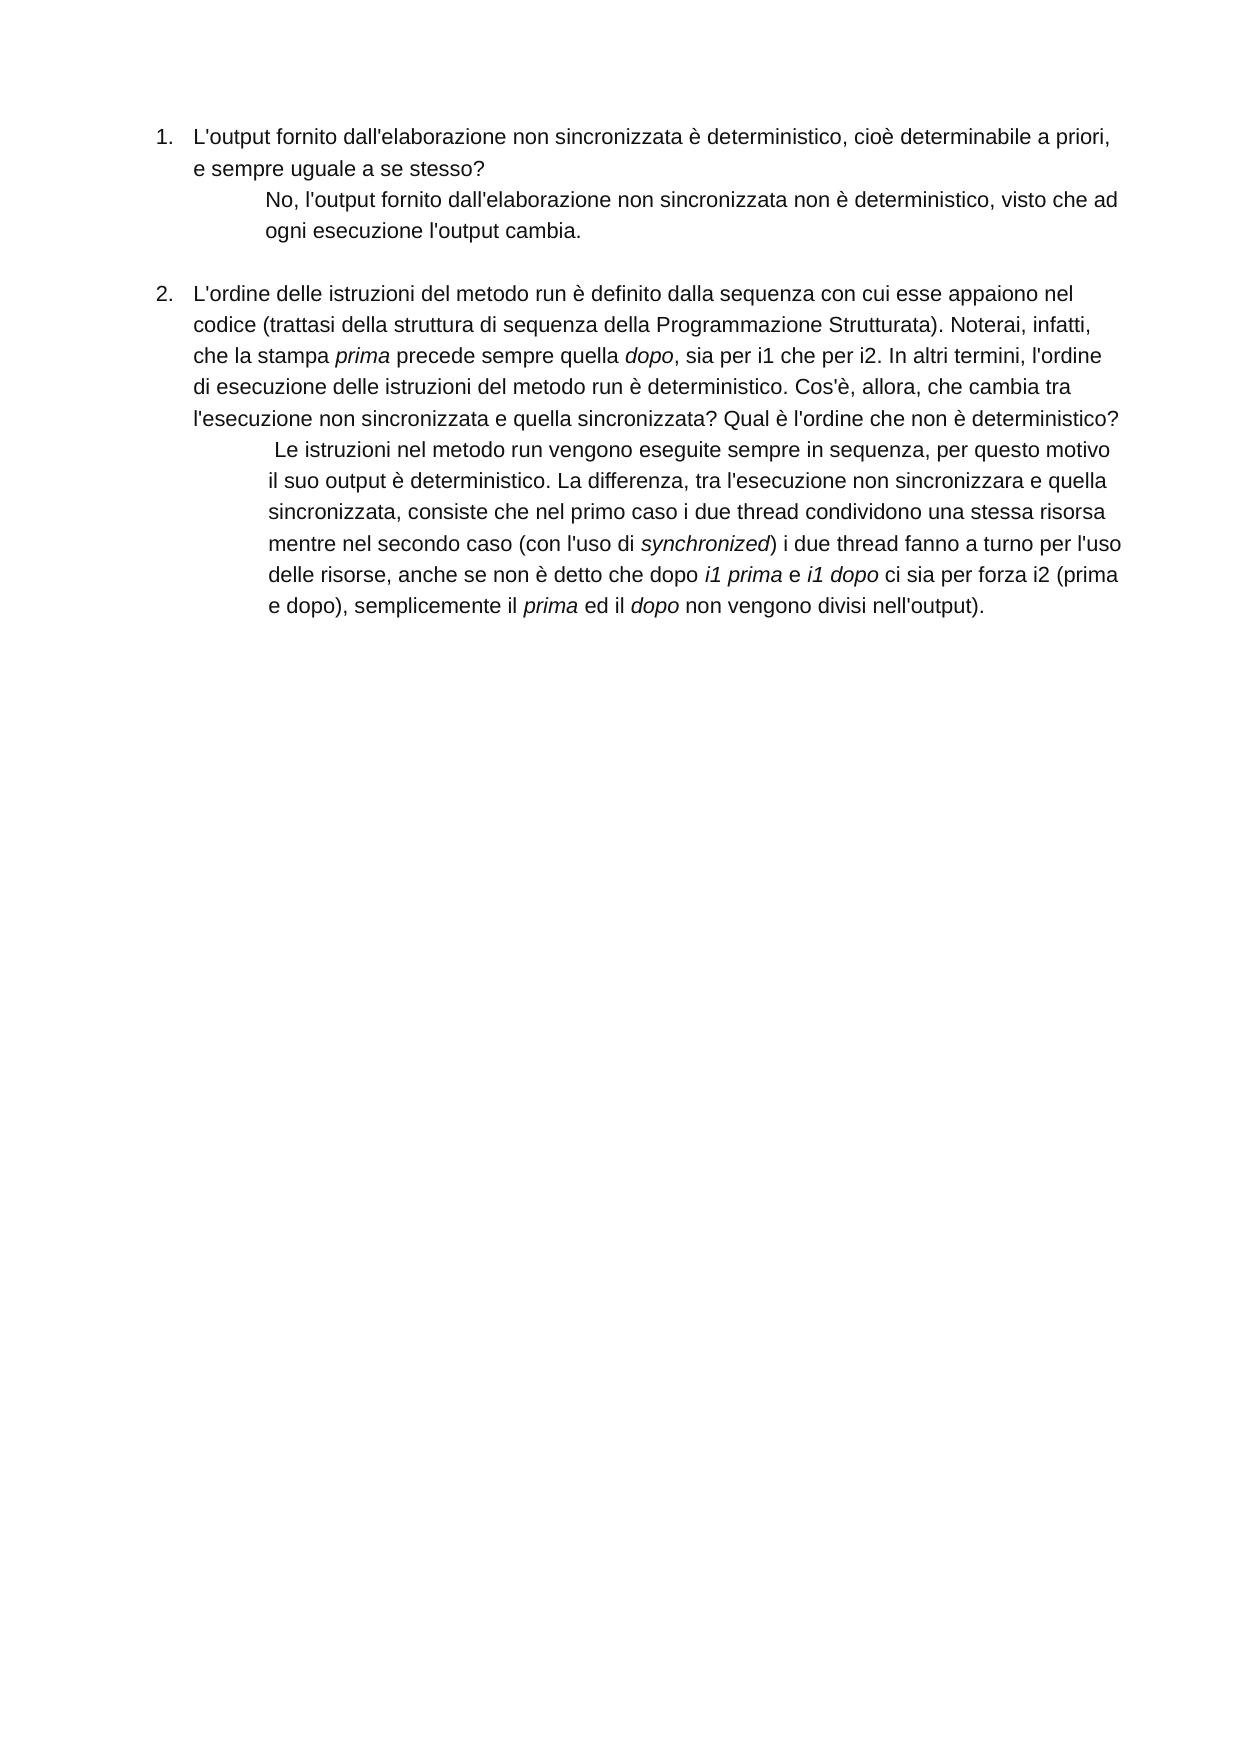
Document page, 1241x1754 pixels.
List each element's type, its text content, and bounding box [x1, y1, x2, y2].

text No, l'output fornito dall'elaborazione non sincronizzata non è deterministico, visto che ad ogni esecuzione l'output cambia. [118, 181, 1122, 243]
list L'ordine delle istruzioni del metodo run è definito dalla sequenza con cui esse appaiono nel codice (trattasi della struttura di sequenza della Programmazione Strutturata). Noterai, infatti, che la stampa prima precede sempre quella dopo, sia per i1 che per i2. In altri termini, l'ordine di esecuzione delle istruzioni del metodo run è deterministico. Cos'è, allora, che cambia tra [156, 274, 1122, 399]
list l'esecuzione non sincronizzata e quella sincronizzata? Qual è l'ordine che non è deterministico? [156, 399, 1122, 431]
list Le istruzioni nel metodo run vengono eseguite sempre in sequenza, per questo motivo il suo output è deterministico. La differenza, tra l'esecuzione non sincronizzara e quella sincronizzata, consiste che nel primo caso i due thread condividono una stessa risorsa mentre nel secondo caso (con l'uso di synchronized) i due thread fanno a turno per l'uso delle risorse, anche se non è detto che dopo i1 prima e i1 dopo ci sia per forza i2 (prima e dopo), semplicemente il prima ed il dopo non vengono divisi nell'output). [231, 431, 1122, 618]
list L'output fornito dall'elaborazione non sincronizzata è deterministico, cioè determinabile a priori, e sempre uguale a se stesso? [156, 118, 1122, 181]
